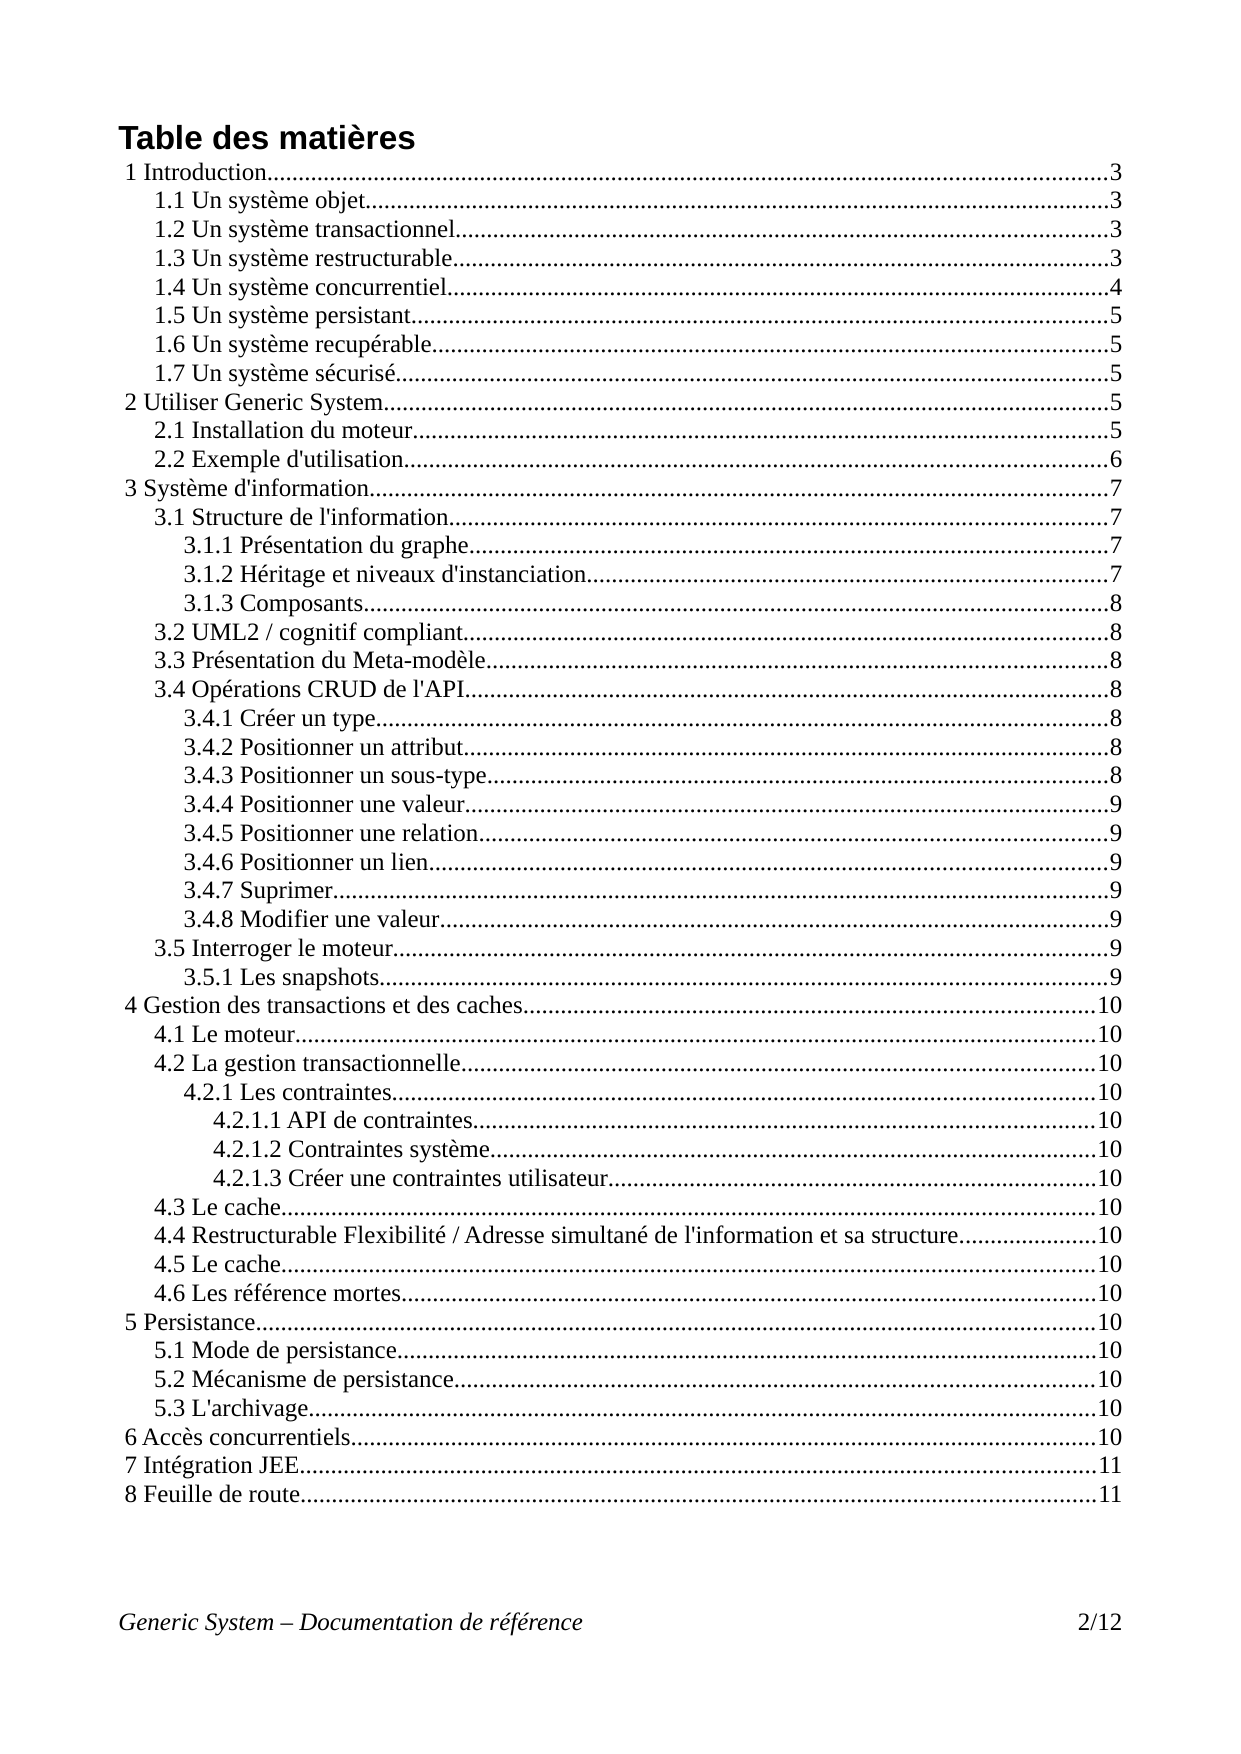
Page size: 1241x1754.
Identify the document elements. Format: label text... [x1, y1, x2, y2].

text 4.5 Le cache 10 [148, 1249, 1122, 1278]
text 1 Introduction 3 [118, 157, 1122, 185]
text 4.2 La gestion transactionnelle 10 [148, 1048, 1122, 1077]
text 1.4 Un système concurrentiel 4 [148, 272, 1122, 300]
text 5.1 Mode de persistance 10 [148, 1335, 1122, 1364]
text 1.2 Un système transactionnel 3 [148, 214, 1122, 243]
text 6 Accès concurrentiels 10 [118, 1422, 1122, 1450]
text 3.4.1 Créer un type 8 [177, 703, 1122, 732]
text 2.2 Exemple d'utilisation 6 [148, 444, 1122, 473]
text 3.4.7 Suprimer 9 [177, 875, 1122, 904]
text 4.2.1.3 Créer une contraintes utilisateur 10 [207, 1163, 1122, 1192]
text 4.1 Le moteur 10 [148, 1019, 1122, 1048]
text 5.2 Mécanisme de persistance 10 [148, 1364, 1122, 1393]
text 3.1.1 Présentation du graphe 7 [177, 530, 1122, 559]
text 3.1.2 Héritage et niveaux d'instanciation 7 [177, 559, 1122, 588]
text 3 Système d'information 7 [118, 473, 1122, 502]
text 5 Persistance 10 [118, 1307, 1122, 1335]
text 4.6 Les référence mortes 10 [148, 1278, 1122, 1307]
text 3.4.6 Positionner un lien 9 [177, 847, 1122, 875]
text 3.5 Interroger le moteur 9 [148, 933, 1122, 962]
text 3.4.4 Positionner une valeur 9 [177, 789, 1122, 818]
text 1.7 Un système sécurisé 5 [148, 358, 1122, 387]
text 3.1.3 Composants 8 [177, 588, 1122, 617]
text 3.4.8 Modifier une valeur 9 [177, 904, 1122, 933]
text 3.4.2 Positionner un attribut 8 [177, 732, 1122, 760]
text 4.2.1 Les contraintes 10 [177, 1077, 1122, 1105]
text 3.2 UML2 / cognitif compliant 8 [148, 617, 1122, 645]
text 8 Feuille de route 11 [118, 1479, 1122, 1508]
subtitle Table des matières [118, 118, 1122, 157]
text 3.1 Structure de l'information 7 [148, 502, 1122, 530]
text 7 Intégration JEE 11 [118, 1450, 1122, 1479]
text 3.4.5 Positionner une relation 9 [177, 818, 1122, 847]
text 3.3 Présentation du Meta-modèle 8 [148, 645, 1122, 674]
text 4.2.1.2 Contraintes système 10 [207, 1134, 1122, 1163]
text 3.4.3 Positionner un sous-type 8 [177, 760, 1122, 789]
text 1.5 Un système persistant 5 [148, 300, 1122, 329]
text 4.3 Le cache 10 [148, 1192, 1122, 1220]
text 3.5.1 Les snapshots 9 [177, 962, 1122, 990]
text 5.3 L'archivage 10 [148, 1393, 1122, 1422]
text 1.6 Un système recupérable 5 [148, 329, 1122, 358]
text 1.1 Un système objet 3 [148, 185, 1122, 214]
text 2 Utiliser Generic System 5 [118, 387, 1122, 415]
text 2.1 Installation du moteur 5 [148, 415, 1122, 444]
text 4 Gestion des transactions et des caches 10 [118, 990, 1122, 1019]
text 1.3 Un système restructurable 3 [148, 243, 1122, 272]
text 4.4 Restructurable Flexibilité / Adresse simultané de l'information et sa structure. 10 [148, 1220, 1122, 1249]
text 4.2.1.1 API de contraintes 10 [207, 1105, 1122, 1134]
text 3.4 Opérations CRUD de l'API 8 [148, 674, 1122, 703]
